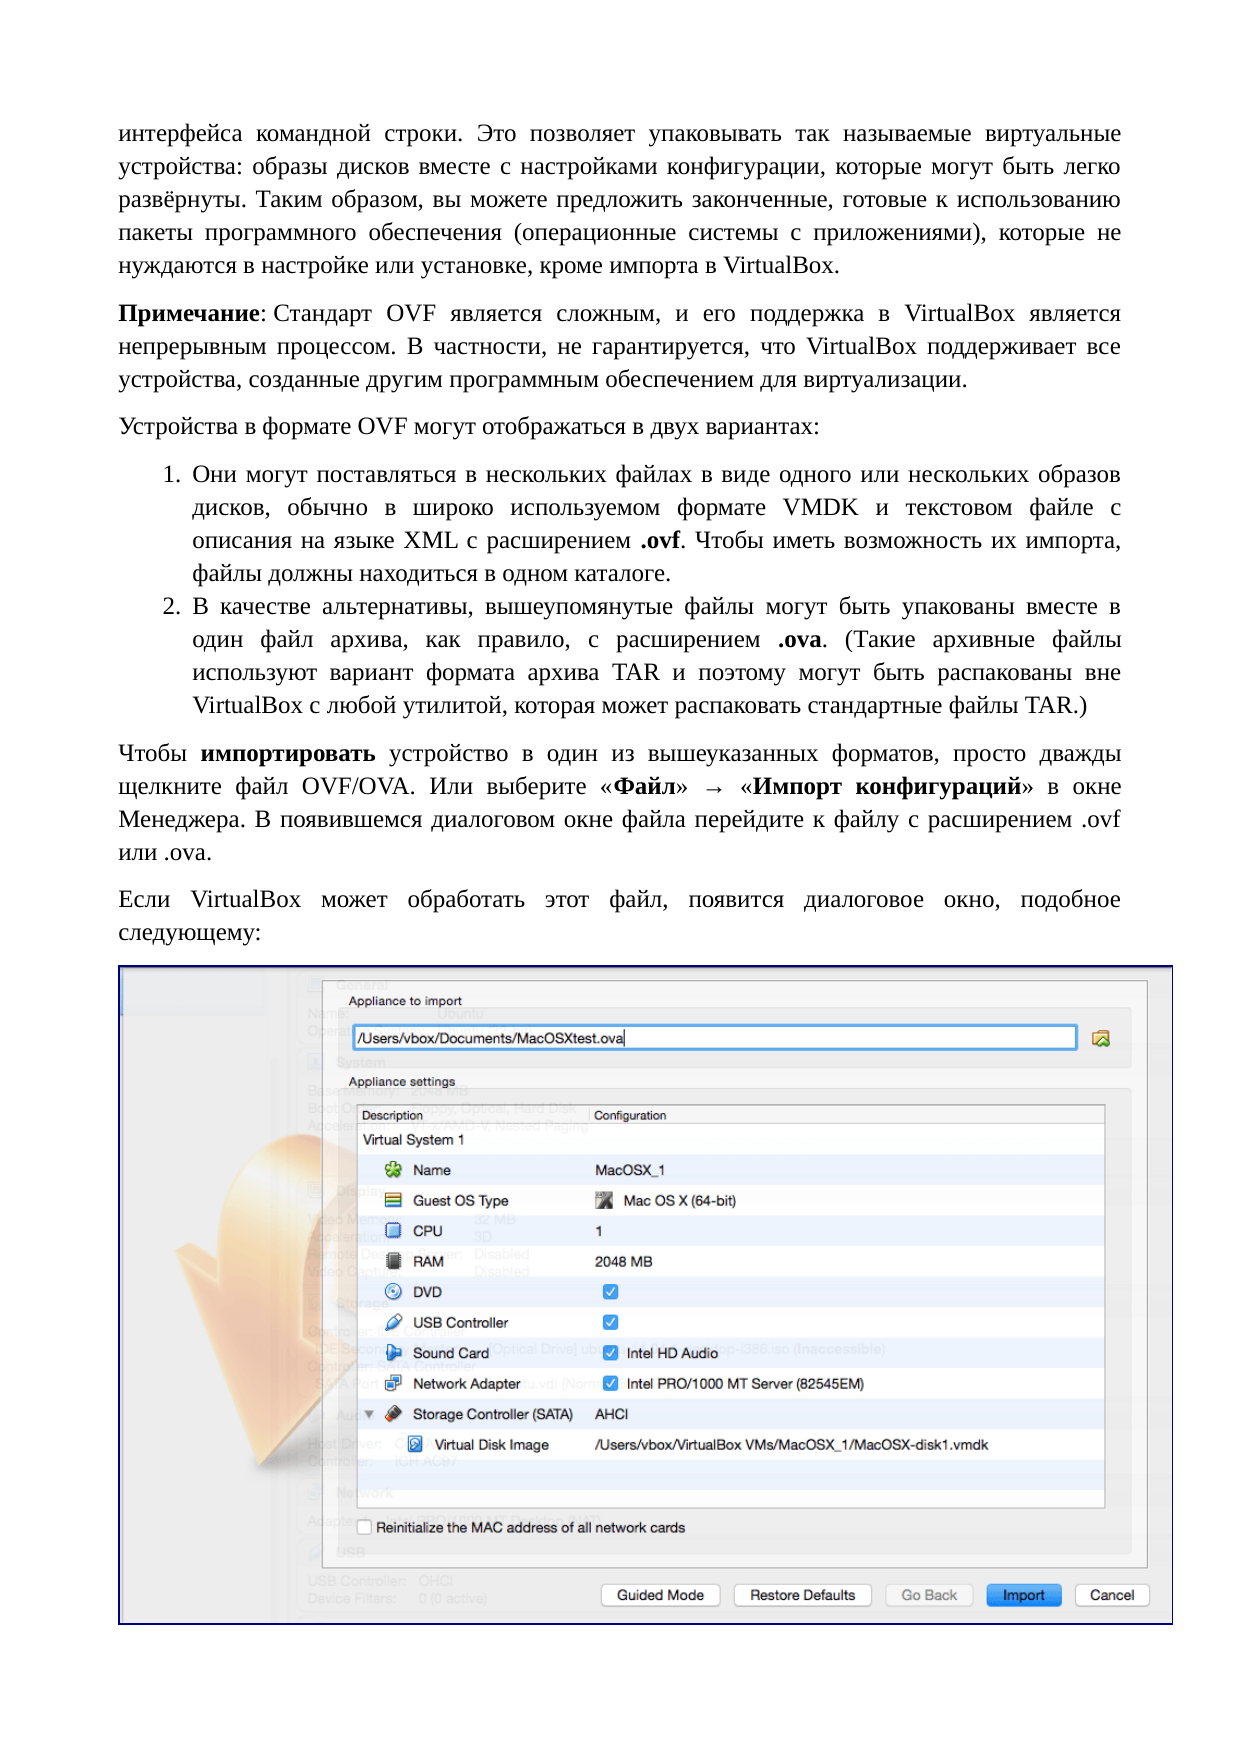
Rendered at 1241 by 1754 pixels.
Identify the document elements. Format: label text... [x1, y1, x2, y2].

list Они могут поставляться в нескольких файлах в виде одного или нескольких образов дисков, обычно в широко используемом формате VMDK и текстовом файле с описания на языке XML с расширением .ovf. Чтобы иметь возможность их импорта, файлы должны находиться в одном каталоге. [162, 459, 1122, 587]
text Устройства в формате OVF могут отображаться в двух вариантах: [118, 411, 1122, 440]
text Если VirtualBox может обработать этот файл, появится диалоговое окно, подобное следующему: [118, 884, 1122, 946]
text интерфейса командной строки. Это позволяет упаковывать так называемые виртуальные устройства: образы дисков вместе с настройками конфигурации, которые могут быть легко развёрнуты. Таким образом, вы можете предложить законченные, готовые к использованию пакеты программного обеспечения (операционные системы с приложениями), которые не нуждаются в настройке или установке, кроме импорта в VirtualBox. [118, 118, 1122, 279]
text Чтобы импортировать устройство в один из вышеуказанных форматов, просто дважды щелкните файл OVF/OVA. Или выберите «Файл» → «Импорт конфигураций» в окне Менеджера. В появившемся диалоговом окне файла перейдите к файлу с расширением .ovf или .ova. [118, 738, 1122, 866]
text Примечание: Стандарт OVF является сложным, и его поддержка в VirtualBox является непрерывным процессом. В частности, не гарантируется, что VirtualBox поддерживает все устройства, созданные другим программным обеспечением для виртуализации. [118, 298, 1122, 393]
picture [120, 967, 1172, 1623]
list В качестве альтернативы, вышеупомянутые файлы могут быть упакованы вместе в один файл архива, как правило, с расширением .ova. (Такие архивные файлы используют вариант формата архива TAR и поэтому могут быть распакованы вне VirtualBox с любой утилитой, которая может распаковать стандартные файлы TAR.) [162, 591, 1122, 719]
